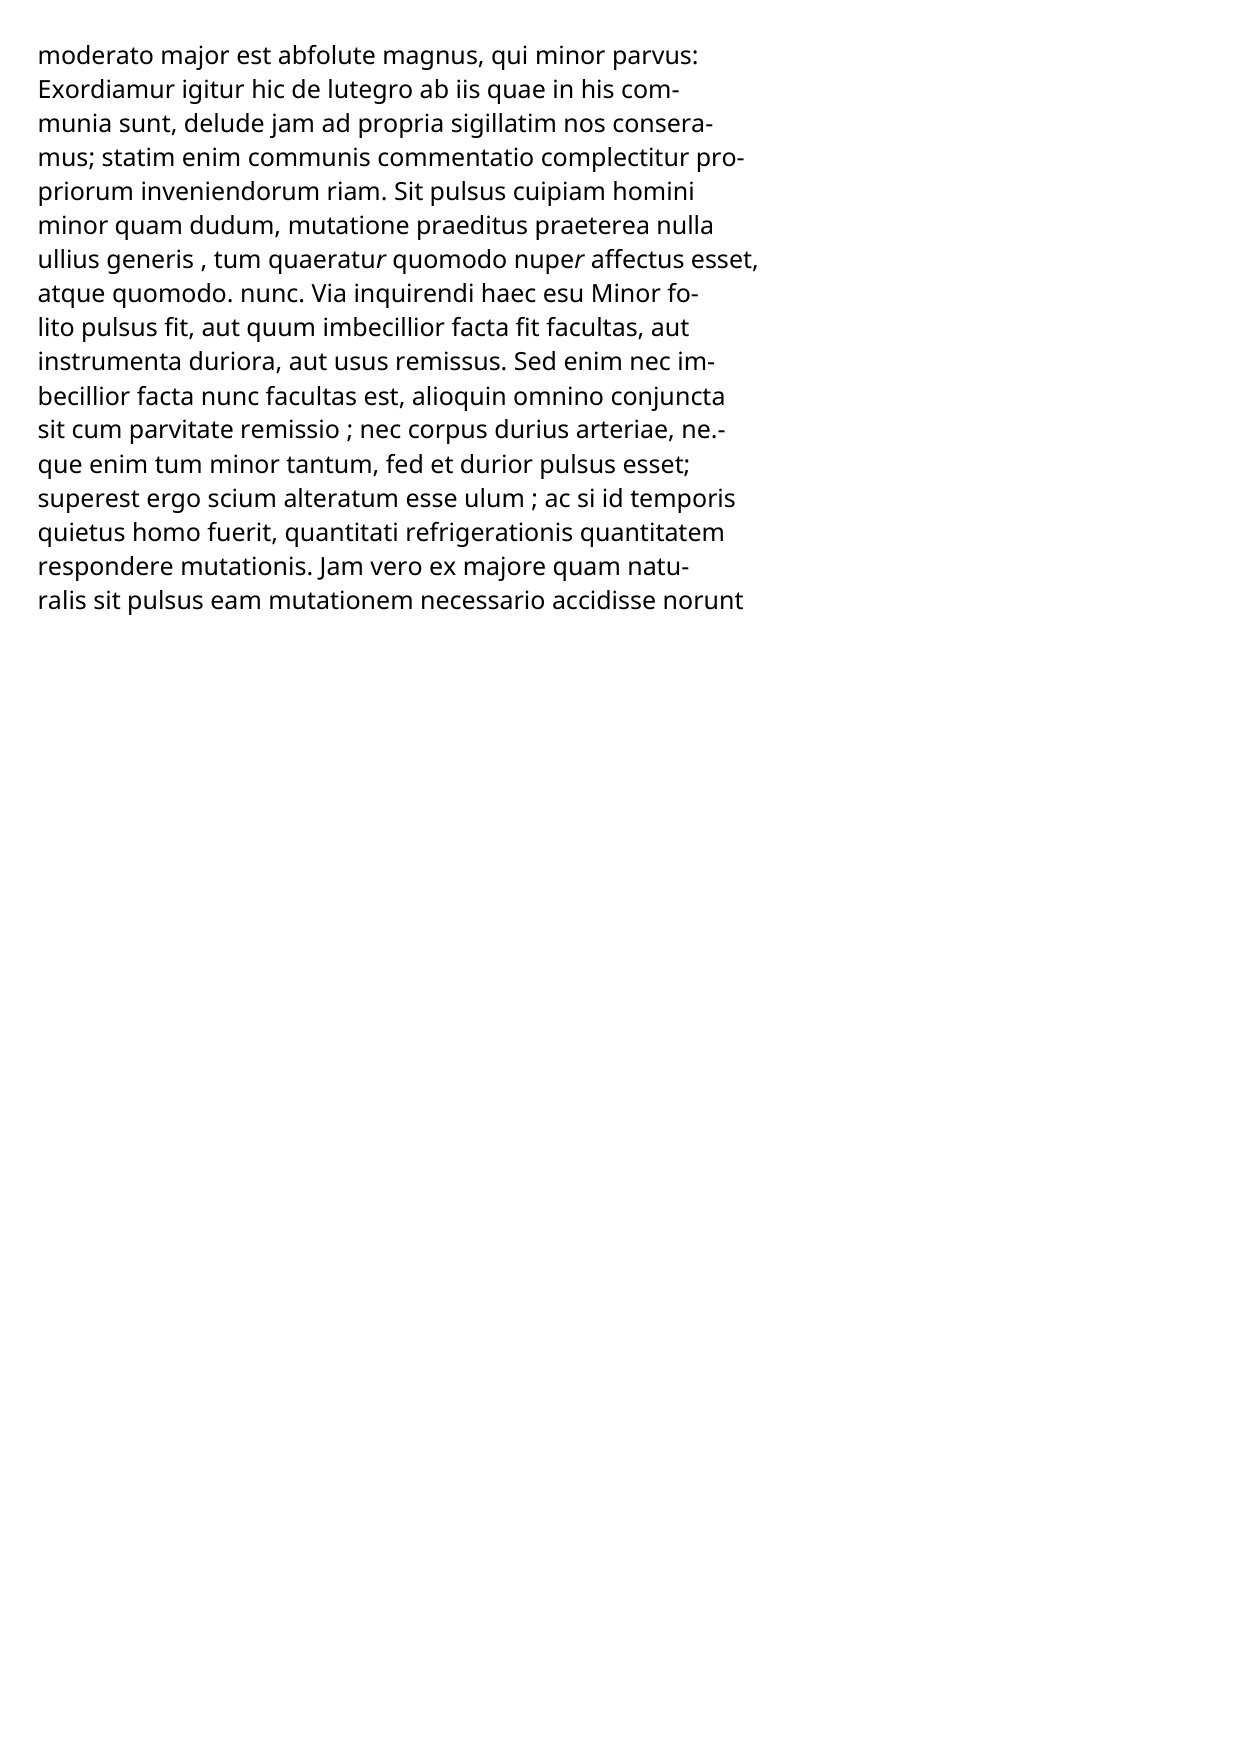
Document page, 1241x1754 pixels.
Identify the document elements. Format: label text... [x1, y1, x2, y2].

text moderato major est abfolute magnus, qui minor parvus: Exordiamur igitur hic de lutegro ab iis quae in his com- munia sunt, delude jam ad propria sigillatim nos consera- mus; statim enim communis commentatio complectitur pro- priorum inveniendorum riam. Sit pulsus cuipiam homini minor quam dudum, mutatione praeditus praeterea nulla ullius generis , tum quaeratur quomodo nuper affectus esset, atque quomodo. nunc. Via inquirendi haec esu Minor fo- lito pulsus fit, aut quum imbecillior facta fit facultas, aut instrumenta duriora, aut usus remissus. Sed enim nec im- becillior facta nunc facultas est, alioquin omnino conjuncta sit cum parvitate remissio ; nec corpus durius arteriae, ne.- que enim tum minor tantum, fed et durior pulsus esset; superest ergo scium alteratum esse ulum ; ac si id temporis quietus homo fuerit, quantitati refrigerationis quantitatem respondere mutationis. Jam vero ex majore quam natu- ralis sit pulsus eam mutationem necessario accidisse norunt [37, 37, 1203, 617]
